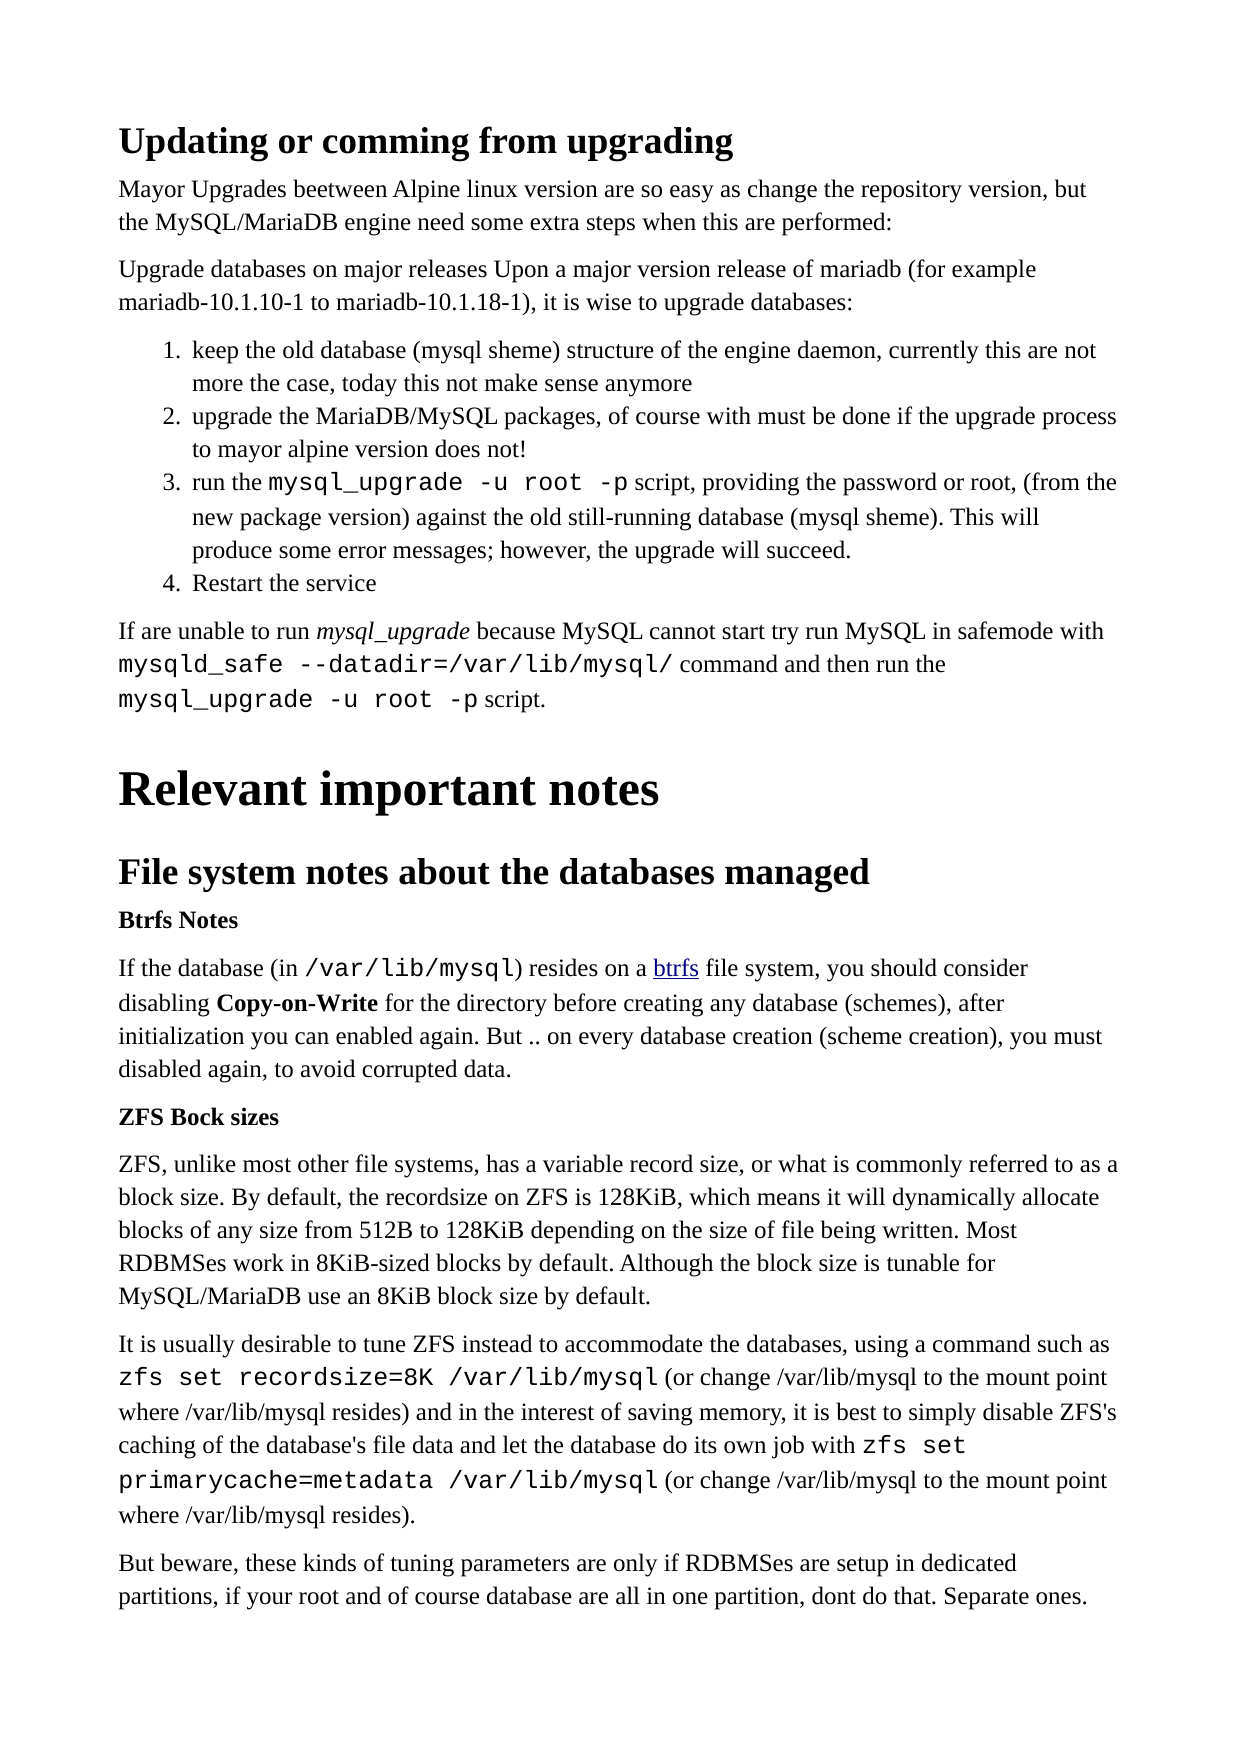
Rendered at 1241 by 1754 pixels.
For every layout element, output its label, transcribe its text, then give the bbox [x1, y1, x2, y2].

list upgrade the MariaDB/MySQL packages, of course with must be done if the upgrade process to mayor alpine version does not! [162, 401, 1122, 463]
text It is usually desirable to tune ZFS instead to accommodate the databases, using a command such as zfs set recordsize=8K /var/lib/mysql (or change /var/lib/mysql to the mount point where /var/lib/mysql resides) and in the interest of saving memory, it is best to simply disable ZFS's caching of the database's file data and let the database do its own job with zfs set primarycache=metadata /var/lib/mysql (or change /var/lib/mysql to the mount point where /var/lib/mysql resides). [118, 1329, 1122, 1529]
list run the mysql_upgrade -u root -p script, providing the password or root, (from the new package version) against the old still-running database (mysql sheme). This will produce some error messages; however, the upgrade will succeed. [162, 467, 1122, 564]
text But beware, these kinds of tuning parameters are only if RDBMSes are setup in dedicated partitions, if your root and of course database are all in one partition, dont do that. Separate ones. [118, 1548, 1122, 1610]
text Btrfs Notes [118, 905, 1122, 934]
list Restart the service [162, 568, 1122, 597]
text Upgrade databases on major releases Upon a major version release of mariadb (for example mariadb-10.1.10-1 to mariadb-10.1.18-1), it is wise to upgrade databases: [118, 254, 1122, 316]
text ZFS Bock sizes [118, 1102, 1122, 1131]
text If the database (in /var/lib/mysql) resides on a btrfs file system, you should consider disabling Copy-on-Write for the directory before creating any database (schemes), after initialization you can enabled again. But .. on every database creation (scheme creation), you must disabled again, to avoid corrupted data. [118, 953, 1122, 1083]
subtitle Relevant important notes [118, 759, 1122, 816]
list keep the old database (mysql sheme) structure of the engine daemon, currently this are not more the case, today this not make sense anymore [162, 335, 1122, 397]
subtitle File system notes about the databases managed [118, 850, 1122, 893]
text Mayor Upgrades beetween Alpine linux version are so easy as change the repository version, but the MySQL/MariaDB engine need some extra steps when this are performed: [118, 174, 1122, 236]
subtitle Updating or comming from upgrading [118, 118, 1122, 161]
text ZFS, unlike most other file systems, has a variable record size, or what is commonly referred to as a block size. By default, the recordsize on ZFS is 128KiB, which means it will dynamically allocate blocks of any size from 512B to 128KiB depending on the size of file being written. Most RDBMSes work in 8KiB-sized blocks by default. Although the block size is tunable for MySQL/MariaDB use an 8KiB block size by default. [118, 1149, 1122, 1310]
text If are unable to run mysql_upgrade because MySQL cannot start try run MySQL in safemode with mysqld_safe --datadir=/var/lib/mysql/ command and then run the mysql_upgrade -u root -p script. [118, 616, 1122, 715]
